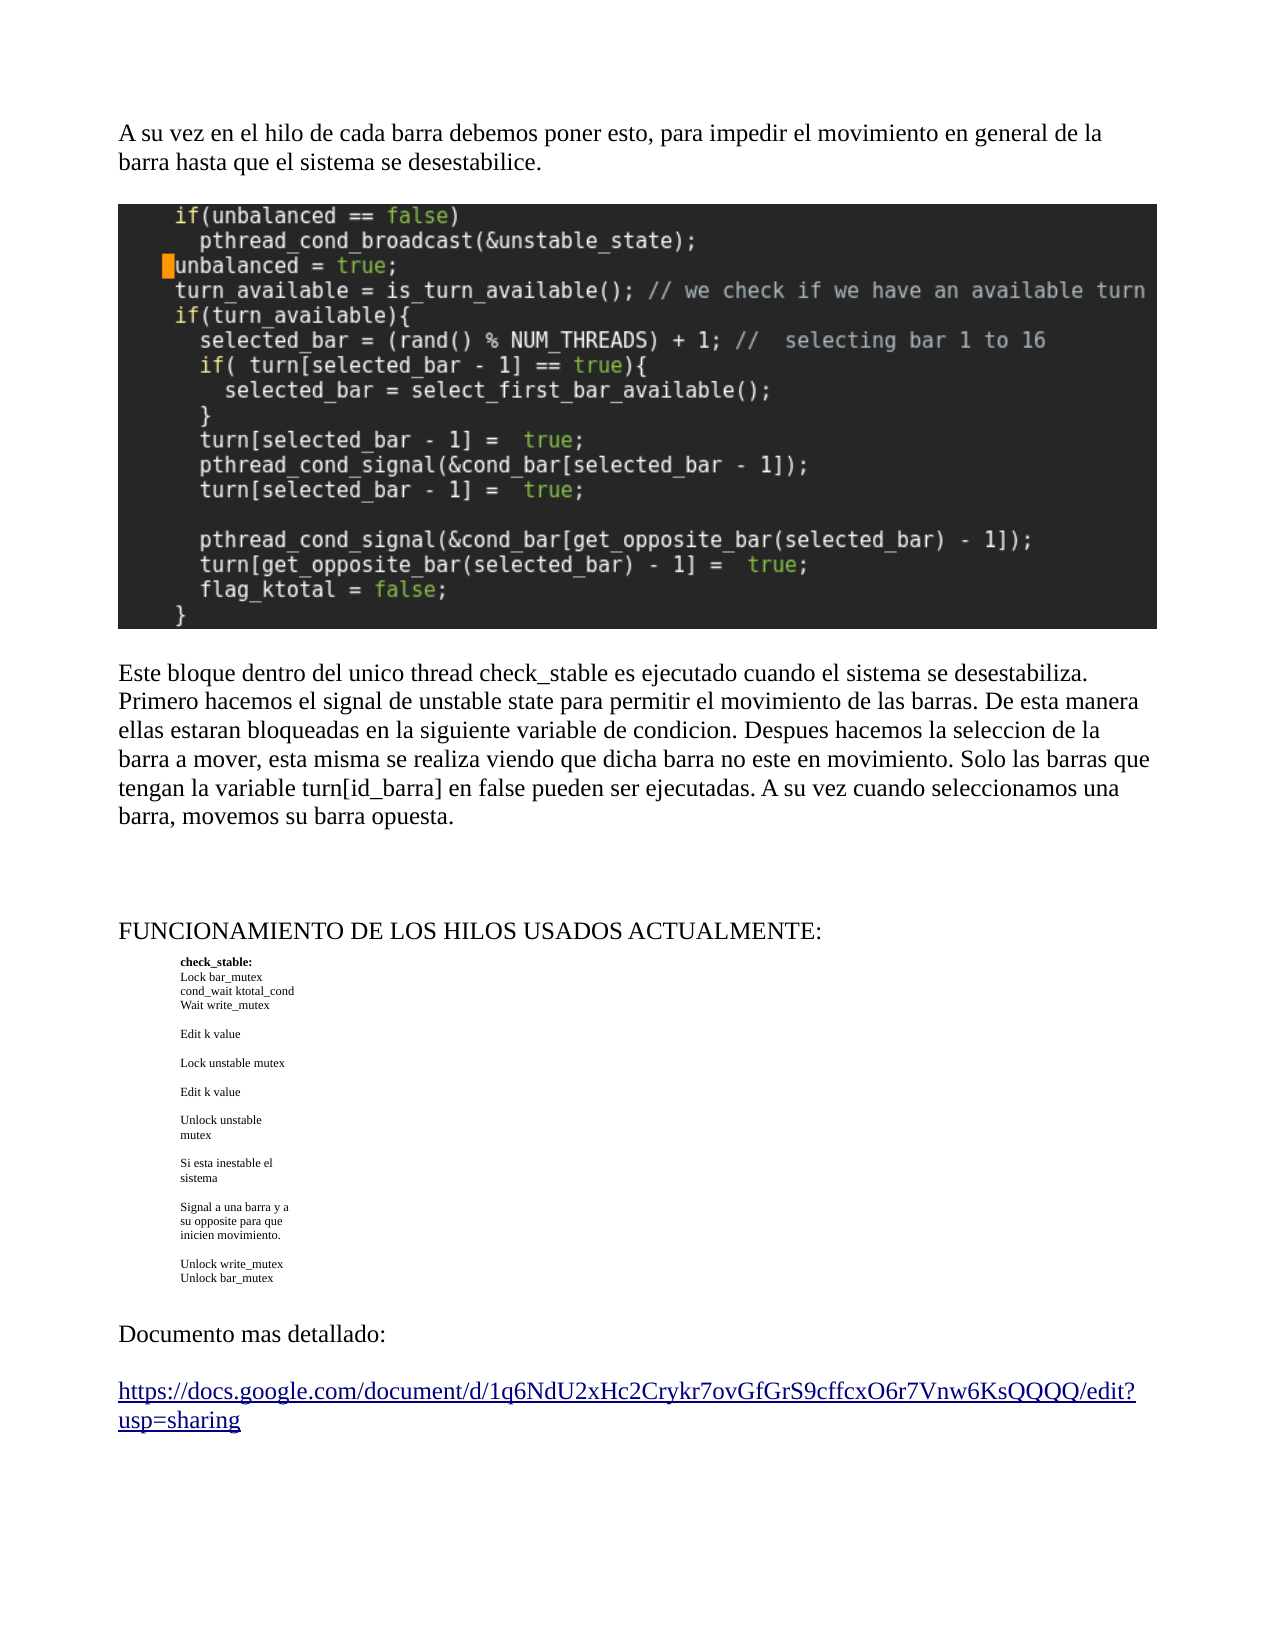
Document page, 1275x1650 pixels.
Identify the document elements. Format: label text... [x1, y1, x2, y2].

text https://docs.google.com/document/d/1q6NdU2xHc2Crykr7ovGfGrS9cffcxO6r7Vnw6KsQQQQ/edit?usp=sharing [118, 1376, 1157, 1434]
text Este bloque dentro del unico thread check_stable es ejecutado cuando el sistema se desestabiliza. Primero hacemos el signal de unstable state para permitir el movimiento de las barras. De esta manera ellas estaran bloqueadas en la siguiente variable de condicion. Despues hacemos la seleccion de la barra a mover, esta misma se realiza viendo que dicha barra no este en movimiento. Solo las barras que tengan la variable turn[id_barra] en false pueden ser ejecutadas. A su vez cuando seleccionamos una barra, movemos su barra opuesta. [118, 658, 1157, 830]
text Documento mas detallado: [118, 1319, 1157, 1348]
text FUNCIONAMIENTO DE LOS HILOS USADOS ACTUALMENTE: [118, 916, 1157, 945]
text A su vez en el hilo de cada barra debemos poner esto, para impedir el movimiento en general de la barra hasta que el sistema se desestabilice. [118, 118, 1157, 176]
picture [118, 204, 1157, 629]
